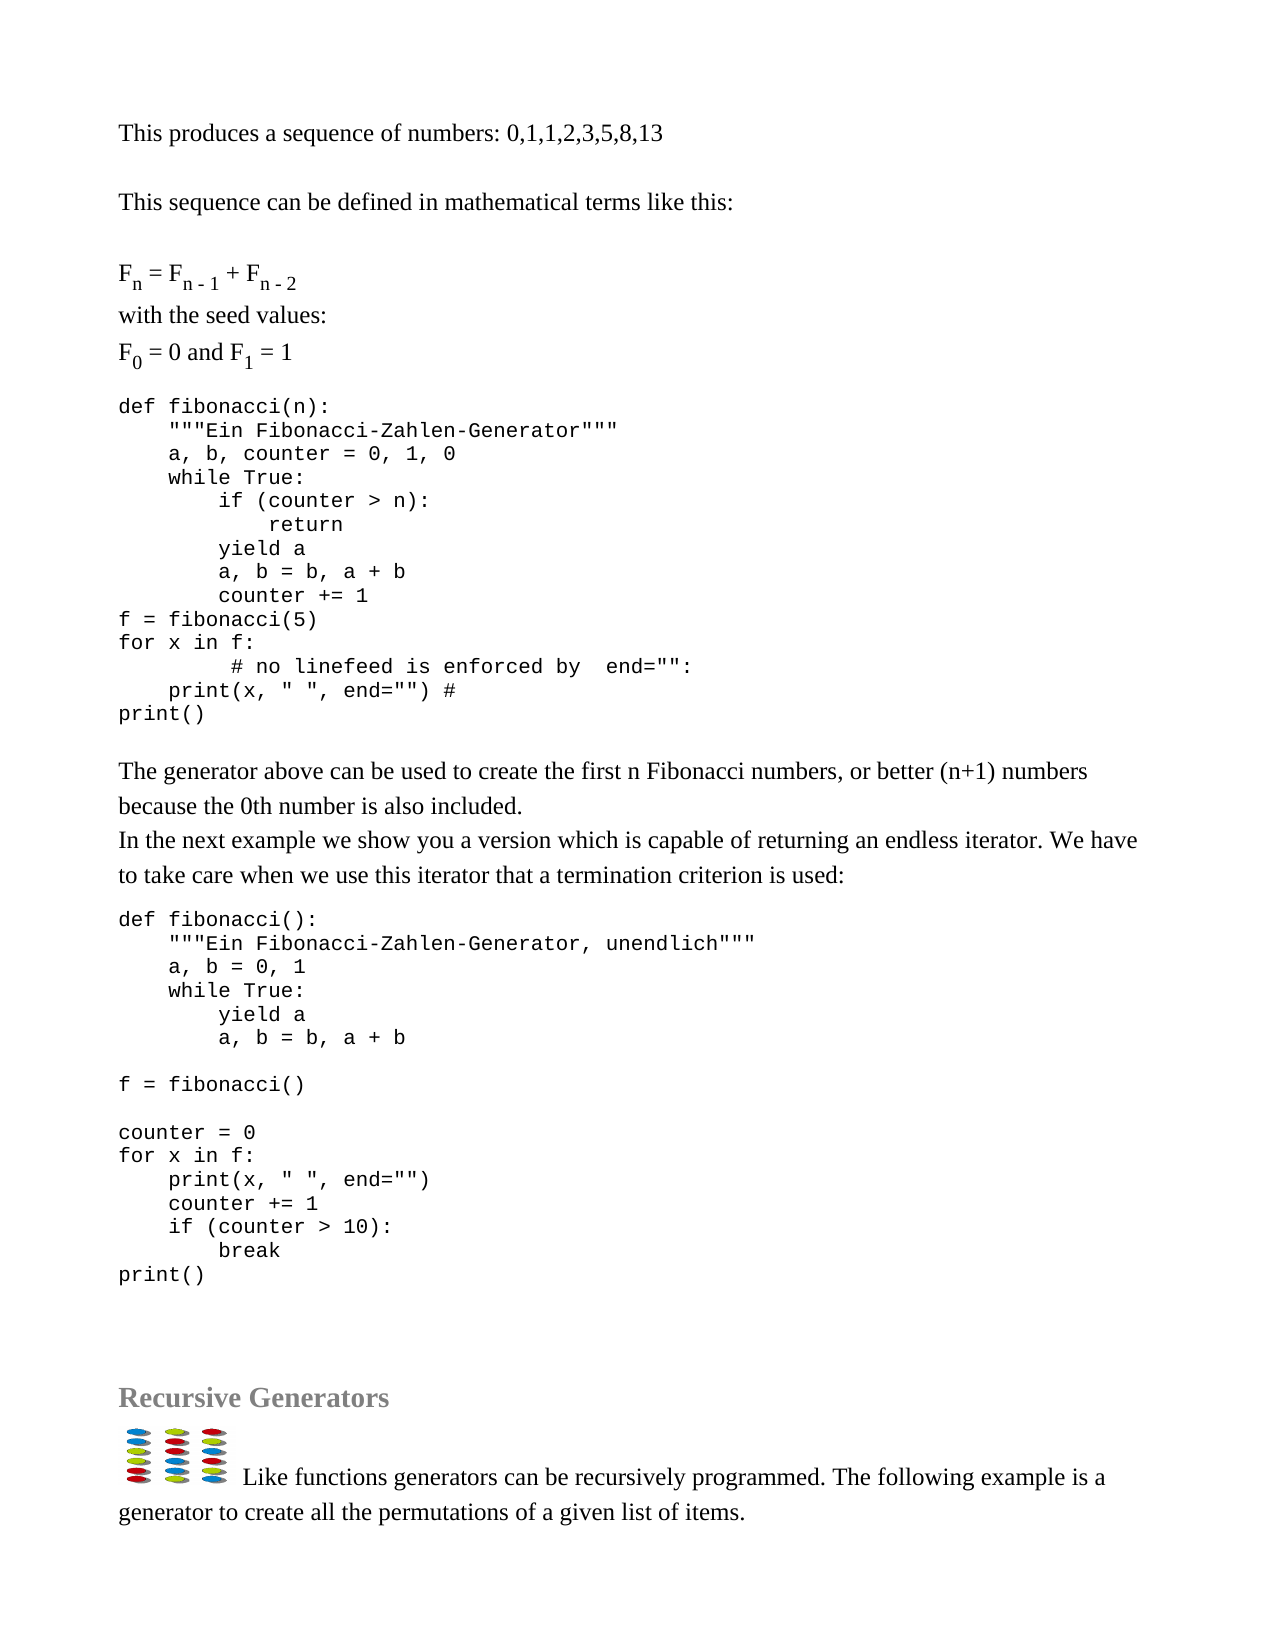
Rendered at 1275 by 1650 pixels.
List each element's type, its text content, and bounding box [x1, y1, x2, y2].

text if (counter > 10): [118, 1216, 1157, 1240]
text print(x, " ", end="") [118, 1169, 1157, 1193]
text counter += 1 [118, 585, 1157, 609]
text for x in f: [118, 632, 1157, 656]
text """Ein Fibonacci-Zahlen-Generator""" [118, 419, 1157, 443]
text a, b = b, a + b [118, 561, 1157, 585]
text print() [118, 1264, 1157, 1287]
text a, b, counter = 0, 1, 0 [118, 443, 1157, 467]
text return [118, 514, 1157, 538]
text a, b = b, a + b [118, 1027, 1157, 1051]
text while True: [118, 467, 1157, 491]
text for x in f: [118, 1145, 1157, 1169]
text f = fibonacci(5) [118, 609, 1157, 632]
text f = fibonacci() [118, 1074, 1157, 1098]
text break [118, 1240, 1157, 1264]
text print() [118, 703, 1157, 727]
text This produces a sequence of numbers: 0,1,1,2,3,5,8,13 This sequence can be defined in mathematical terms like this: Fn = Fn - 1 + Fn - 2 with the seed values: F0 = 0 and F1 = 1 [118, 118, 1157, 374]
text """Ein Fibonacci-Zahlen-Generator, unendlich""" [118, 933, 1157, 956]
subtitle Recursive Generators [118, 1380, 1157, 1414]
text # no linefeed is enforced by end="": [118, 656, 1157, 680]
text def fibonacci(n): [118, 396, 1157, 419]
text Like functions generators can be recursively programmed. The following example is a generator to create all the permutations of a given list of items. [118, 1426, 1157, 1525]
text while True: [118, 980, 1157, 1003]
text def fibonacci(): [118, 909, 1157, 933]
text print(x, " ", end="") # [118, 680, 1157, 703]
text if (counter > n): [118, 491, 1157, 514]
picture [118, 1426, 237, 1486]
text counter += 1 [118, 1193, 1157, 1216]
text counter = 0 [118, 1122, 1157, 1145]
text yield a [118, 1003, 1157, 1027]
text yield a [118, 538, 1157, 561]
text a, b = 0, 1 [118, 956, 1157, 980]
text The generator above can be used to create the first n Fibonacci numbers, or better (n+1) numbers because the 0th number is also included. In the next example we show you a version which is capable of returning an endless iterator. We have to take care when we use this iterator that a termination criterion is used: [118, 756, 1157, 889]
